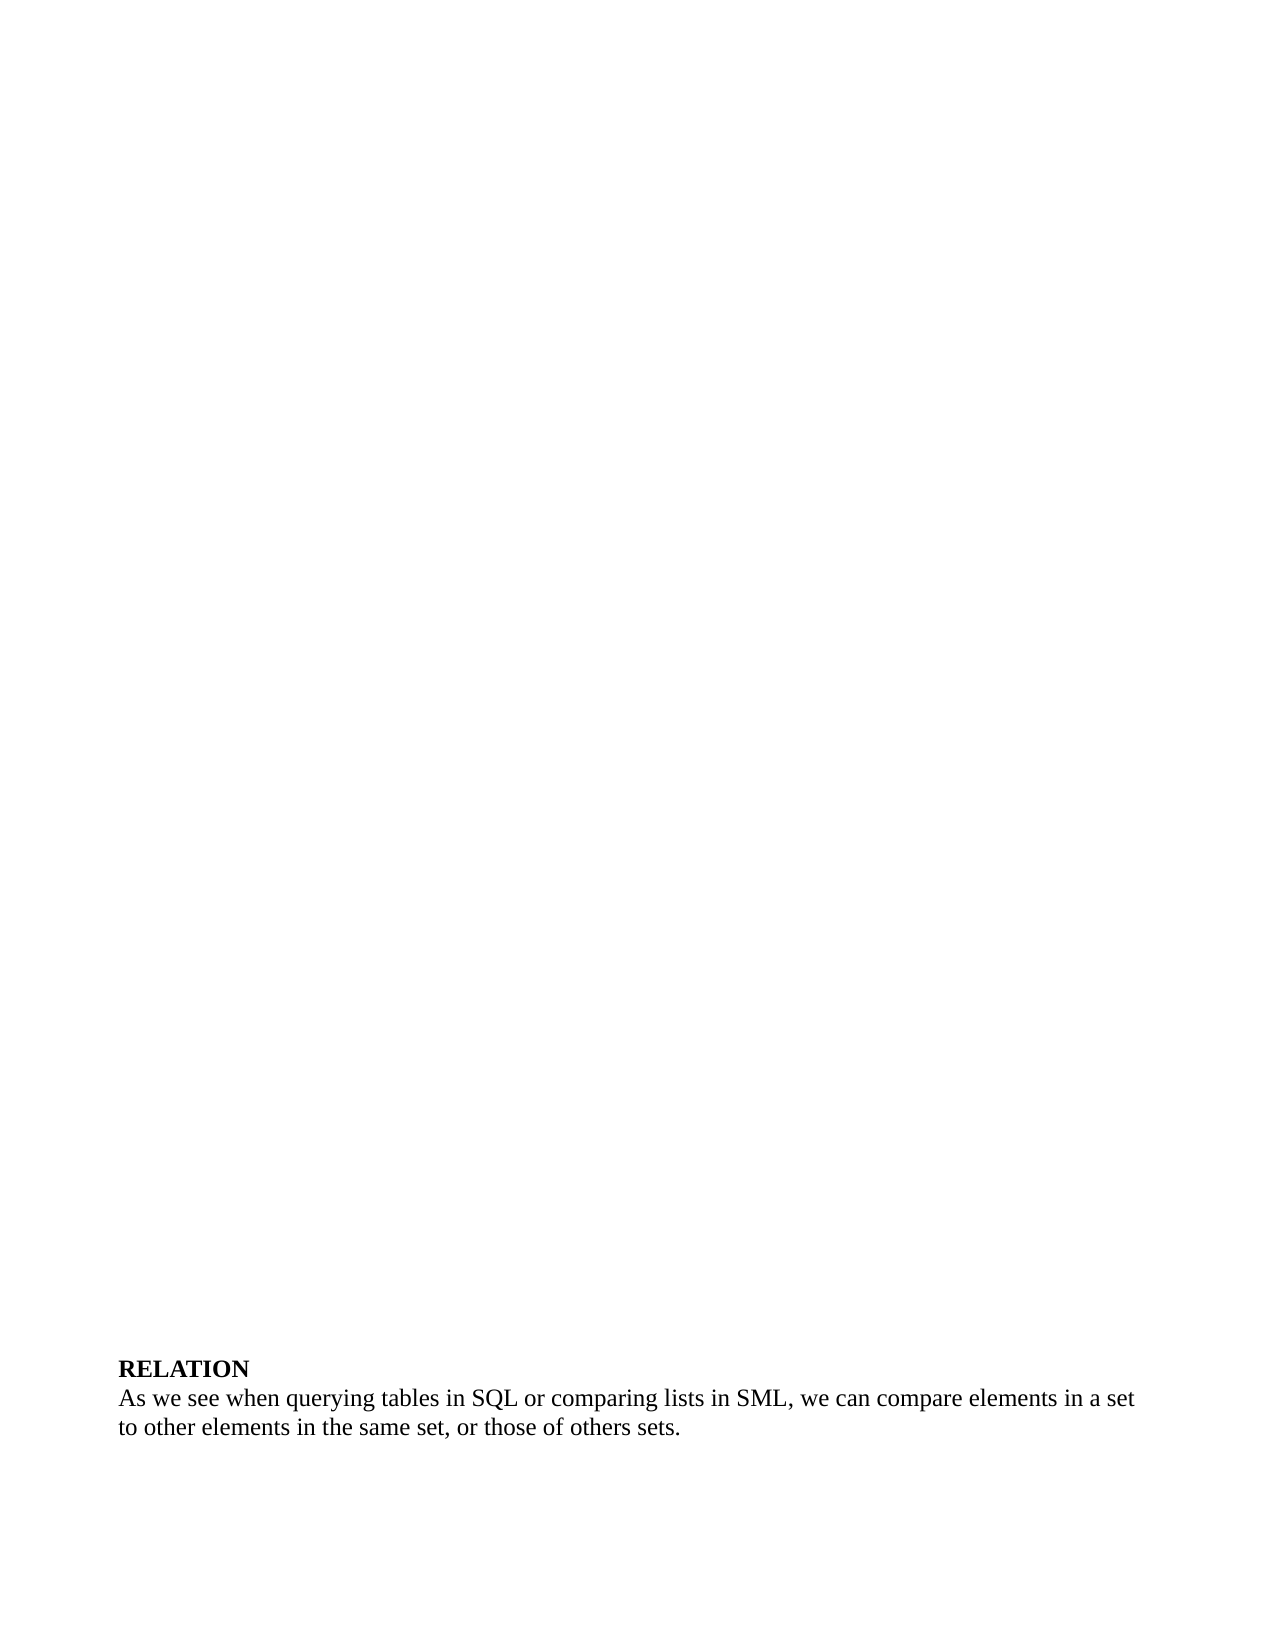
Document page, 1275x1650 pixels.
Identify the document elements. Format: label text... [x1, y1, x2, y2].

text As we see when querying tables in SQL or comparing lists in SML, we can compare elements in a set to other elements in the same set, or those of others sets. [118, 1383, 1157, 1441]
text RELATION [118, 1354, 1157, 1383]
